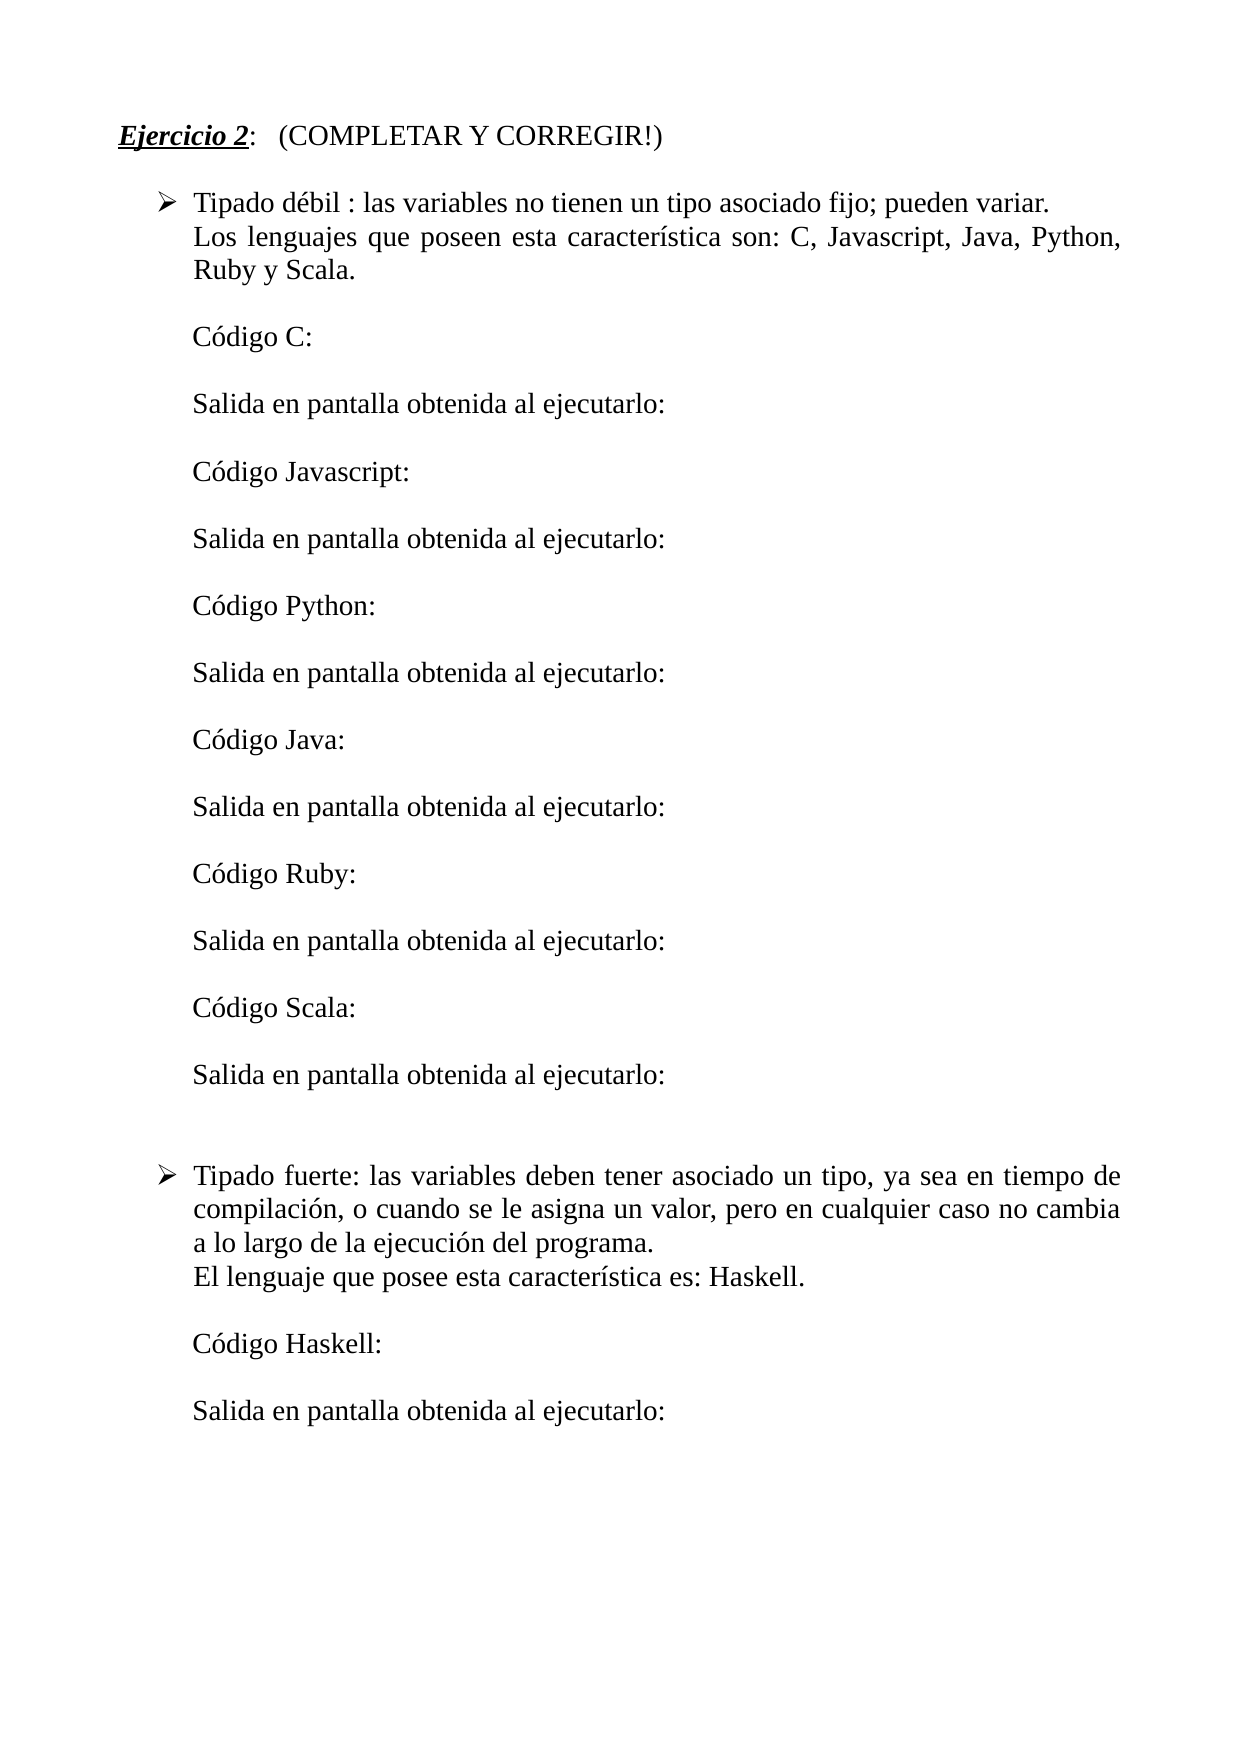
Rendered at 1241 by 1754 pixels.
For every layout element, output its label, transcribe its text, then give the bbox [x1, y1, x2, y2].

text Código Ruby: [118, 856, 1122, 890]
text Salida en pantalla obtenida al ejecutarlo: [118, 1393, 1122, 1426]
list Tipado débil : las variables no tienen un tipo asociado fijo; pueden variar. [156, 185, 1122, 219]
text Código Haskell: [118, 1326, 1122, 1359]
list Tipado fuerte: las variables deben tener asociado un tipo, ya sea en tiempo de compilación, o cuando se le asigna un valor, pero en cualquier caso no cambia a lo largo de la ejecución del programa. [156, 1158, 1122, 1259]
text Código Python: [118, 588, 1122, 621]
text Código C: [118, 319, 1122, 353]
text Código Javascript: [118, 454, 1122, 487]
text Ejercicio 2: (COMPLETAR Y CORREGIR!) [118, 118, 1122, 152]
text Salida en pantalla obtenida al ejecutarlo: [118, 923, 1122, 957]
text Código Java: [118, 722, 1122, 756]
text Salida en pantalla obtenida al ejecutarlo: [118, 521, 1122, 554]
text Salida en pantalla obtenida al ejecutarlo: [118, 789, 1122, 823]
list El lenguaje que posee esta característica es: Haskell. [156, 1259, 1122, 1292]
text Salida en pantalla obtenida al ejecutarlo: [118, 1057, 1122, 1091]
text Salida en pantalla obtenida al ejecutarlo: [118, 387, 1122, 420]
text Salida en pantalla obtenida al ejecutarlo: [118, 655, 1122, 688]
text Código Scala: [118, 990, 1122, 1024]
list Los lenguajes que poseen esta característica son: C, Javascript, Java, Python, Ruby y Scala. [156, 219, 1122, 286]
